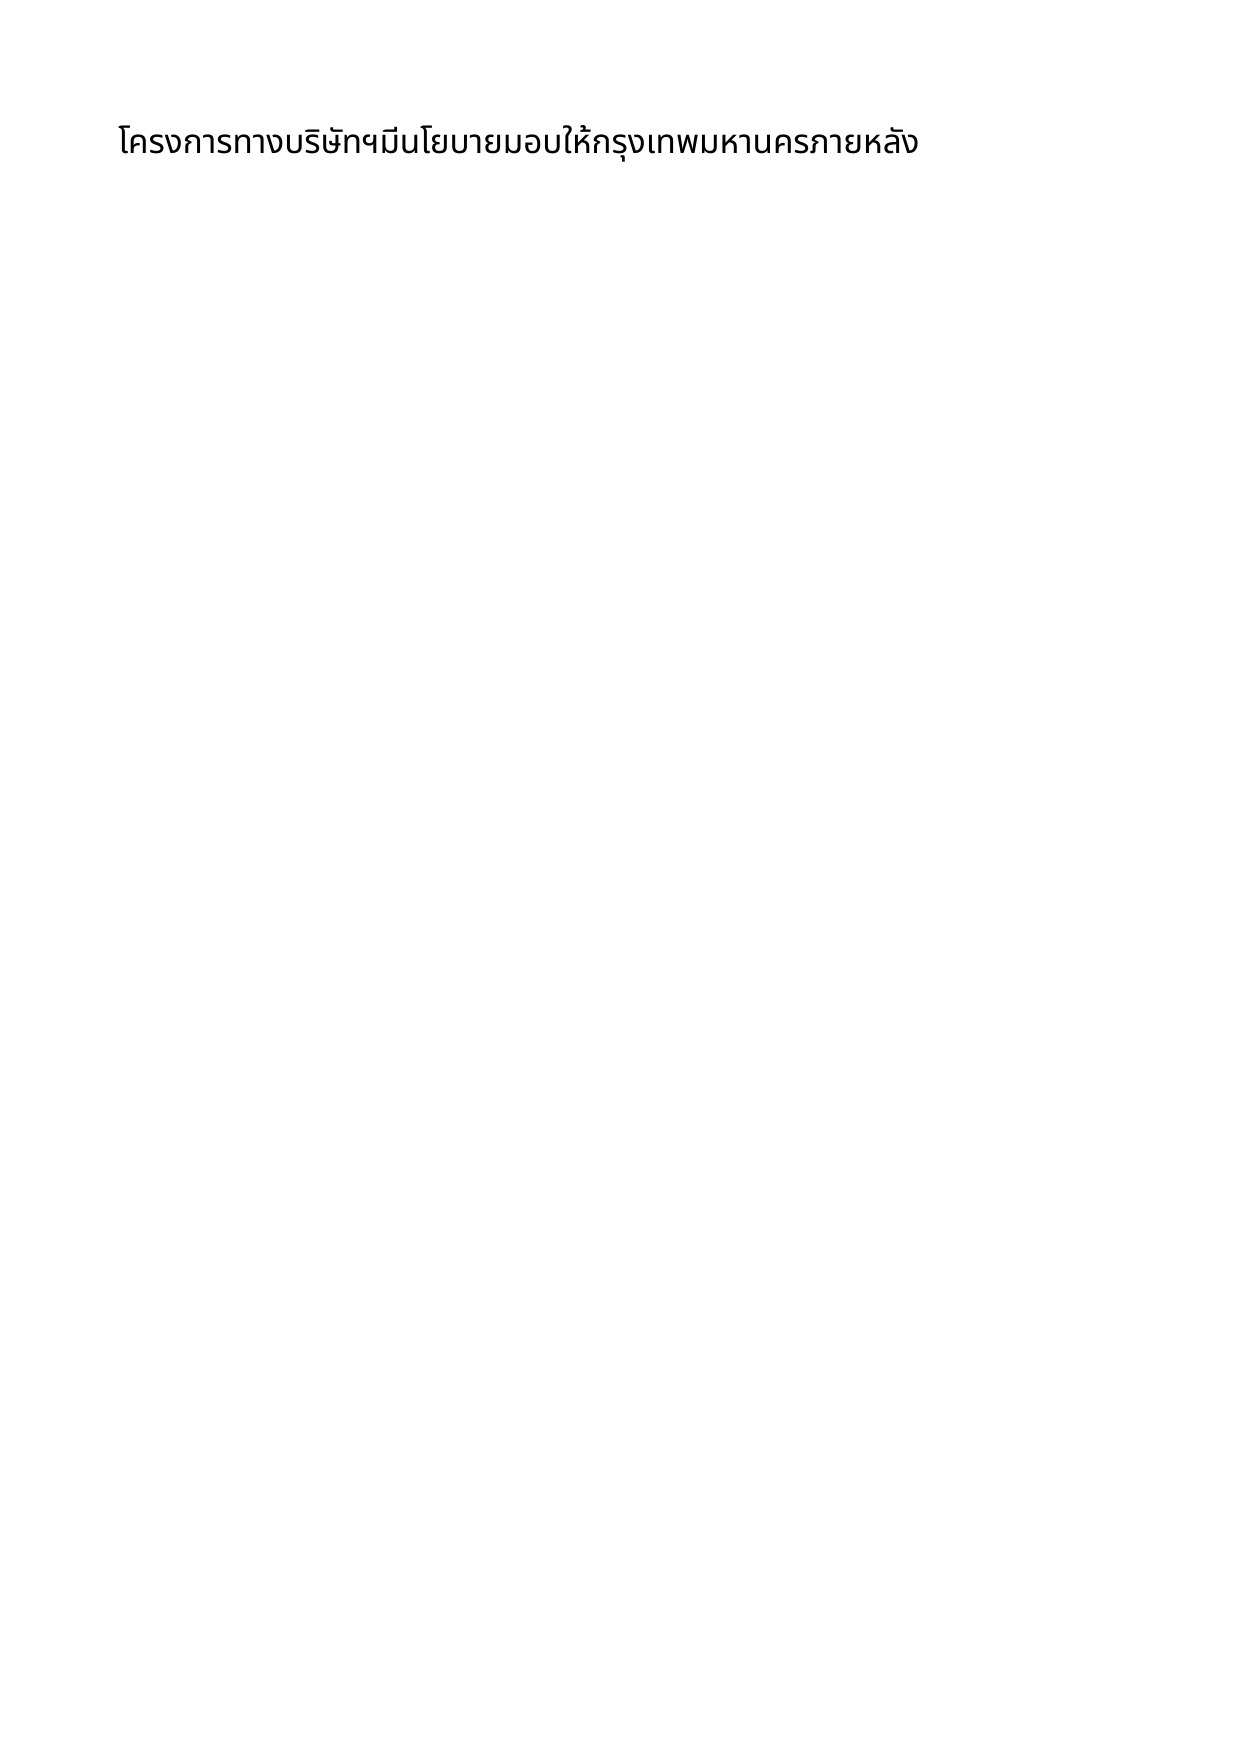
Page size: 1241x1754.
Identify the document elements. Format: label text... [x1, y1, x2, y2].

text โครงการทางบริษัทฯมีนโยบายมอบให้กรุงเทพมหานครภายหลัง [118, 118, 1122, 168]
